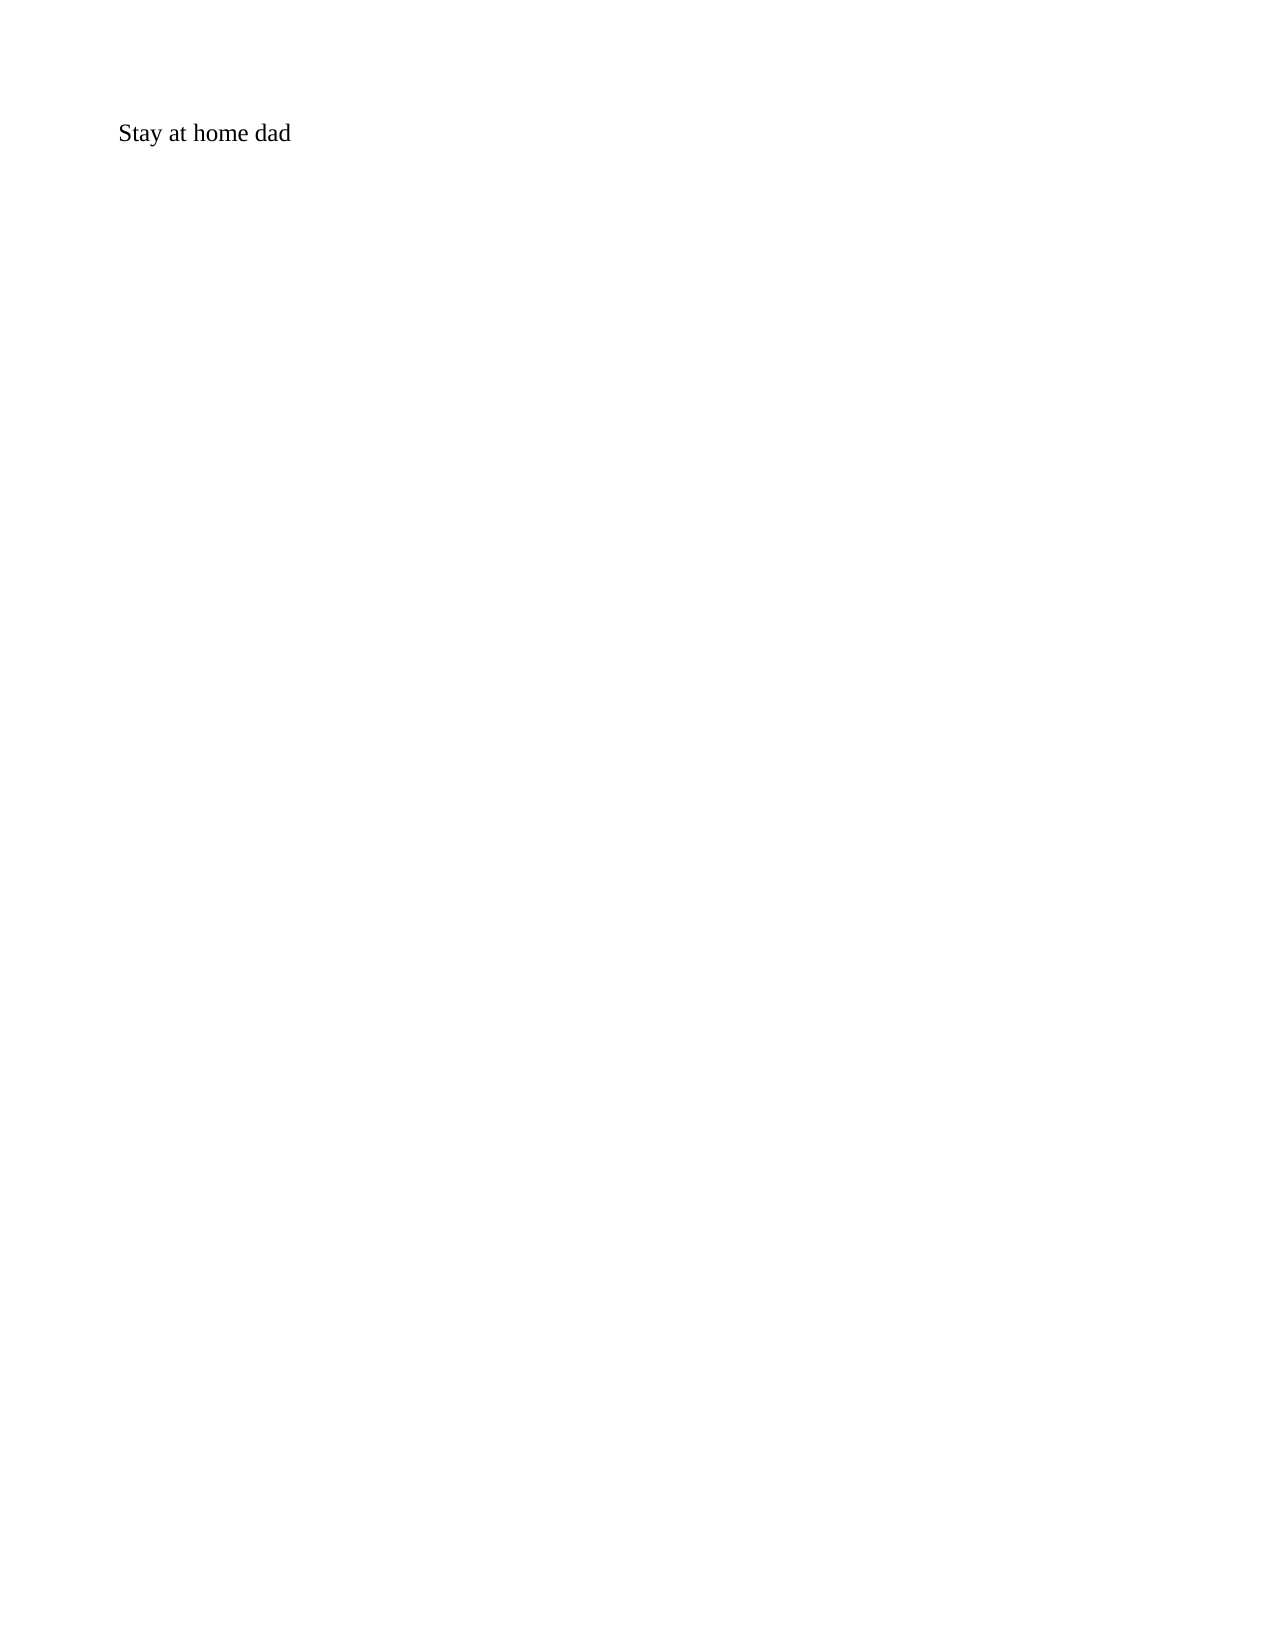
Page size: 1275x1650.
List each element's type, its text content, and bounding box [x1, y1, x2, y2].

text Stay at home dad [118, 118, 1157, 147]
